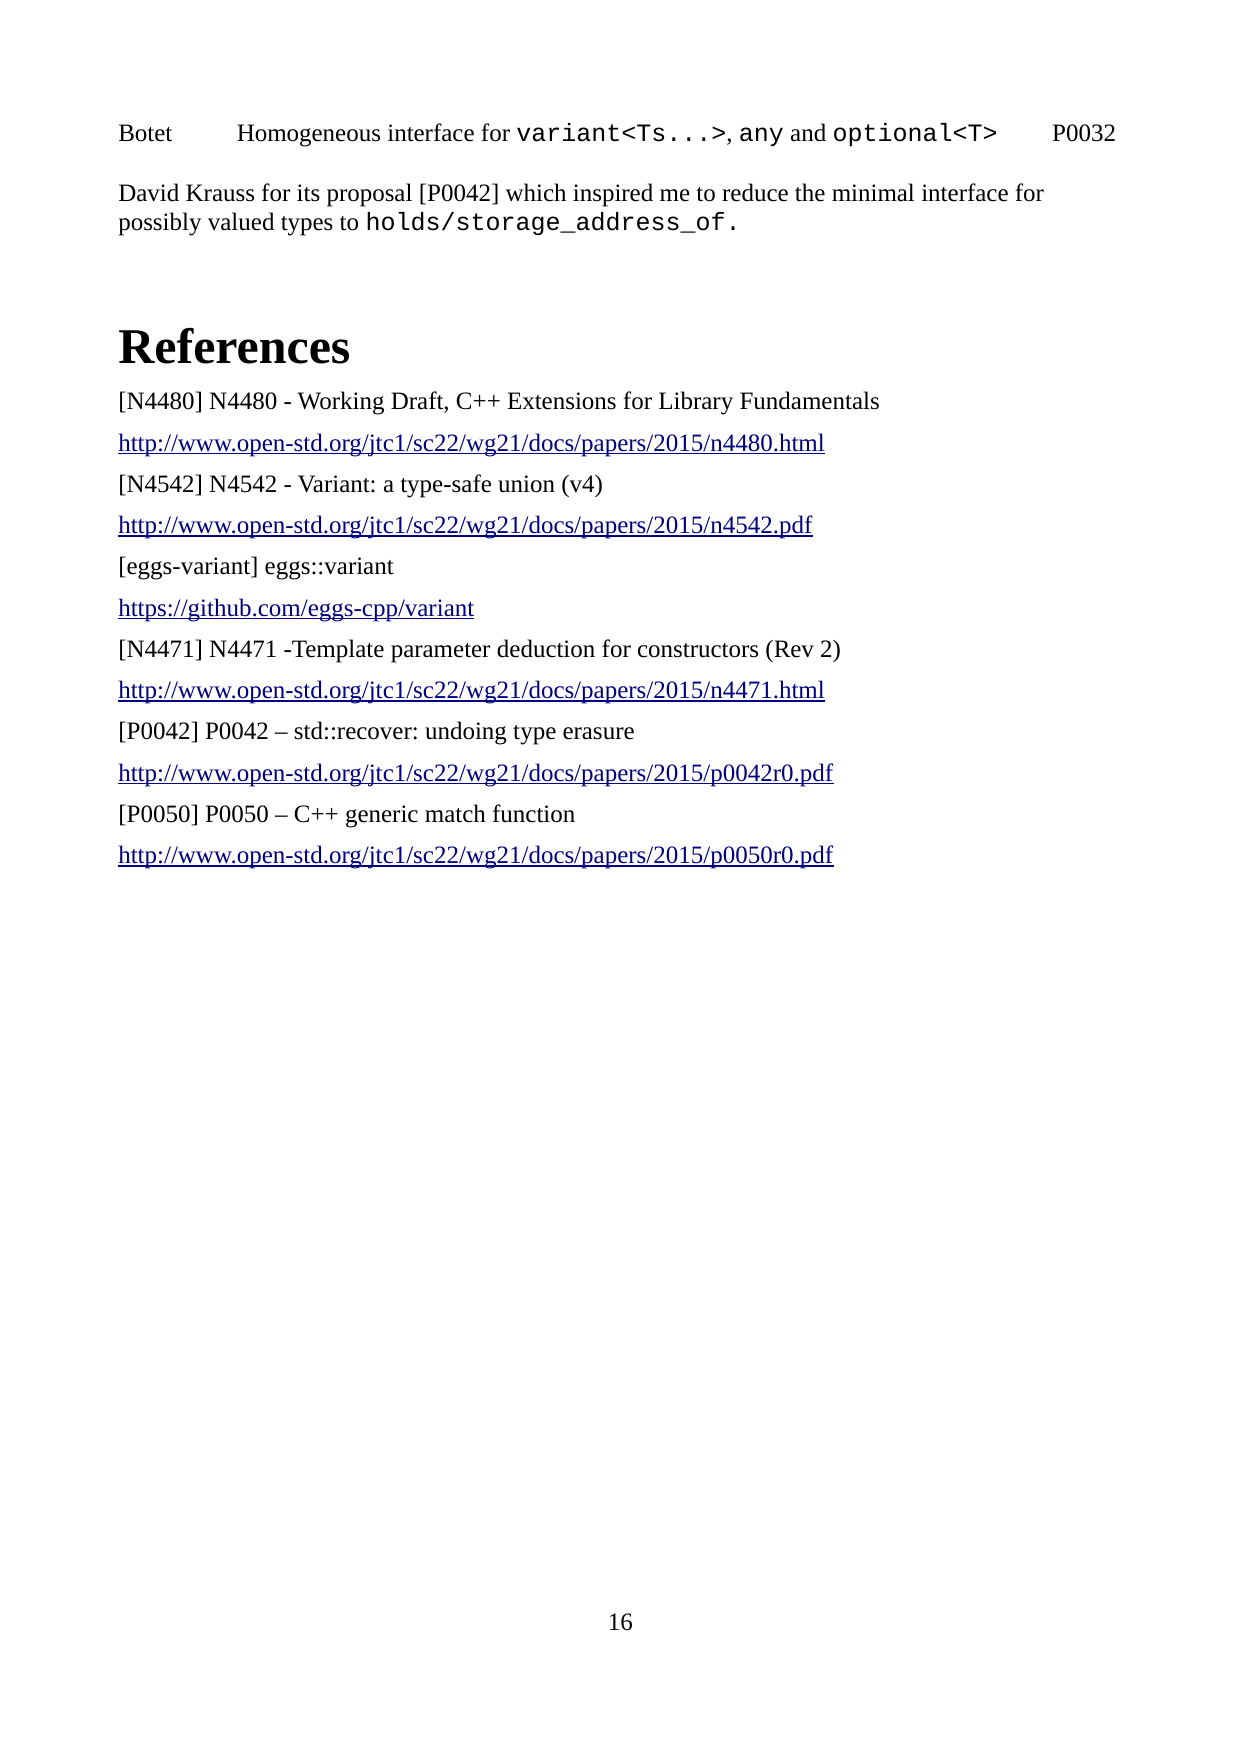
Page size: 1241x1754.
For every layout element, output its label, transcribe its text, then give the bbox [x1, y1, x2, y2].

subtitle References [118, 316, 1122, 374]
text David Krauss for its proposal [P0042] which inspired me to reduce the minimal interface for possibly valued types to holds/storage_address_of. [118, 178, 1122, 238]
text [N4480] N4480 - Working Draft, C++ Extensions for Library Fundamentals [118, 386, 1122, 415]
text [eggs-variant] eggs::variant [118, 551, 1122, 580]
text http://www.open-std.org/jtc1/sc22/wg21/docs/papers/2015/p0050r0.pdf [118, 840, 1122, 869]
text https://github.com/eggs-cpp/variant [118, 593, 1122, 621]
text http://www.open-std.org/jtc1/sc22/wg21/docs/papers/2015/p0042r0.pdf [118, 758, 1122, 786]
text http://www.open-std.org/jtc1/sc22/wg21/docs/papers/2015/n4480.html [118, 428, 1122, 456]
text [P0050] P0050 – C++ generic match function [118, 799, 1122, 828]
text [N4471] N4471 -Template parameter deduction for constructors (Rev 2) [118, 634, 1122, 663]
text http://www.open-std.org/jtc1/sc22/wg21/docs/papers/2015/n4542.pdf [118, 510, 1122, 539]
text http://www.open-std.org/jtc1/sc22/wg21/docs/papers/2015/n4471.html [118, 675, 1122, 704]
text [P0042] P0042 – std::recover: undoing type erasure [118, 716, 1122, 745]
text [N4542] N4542 - Variant: a type-safe union (v4) [118, 469, 1122, 498]
